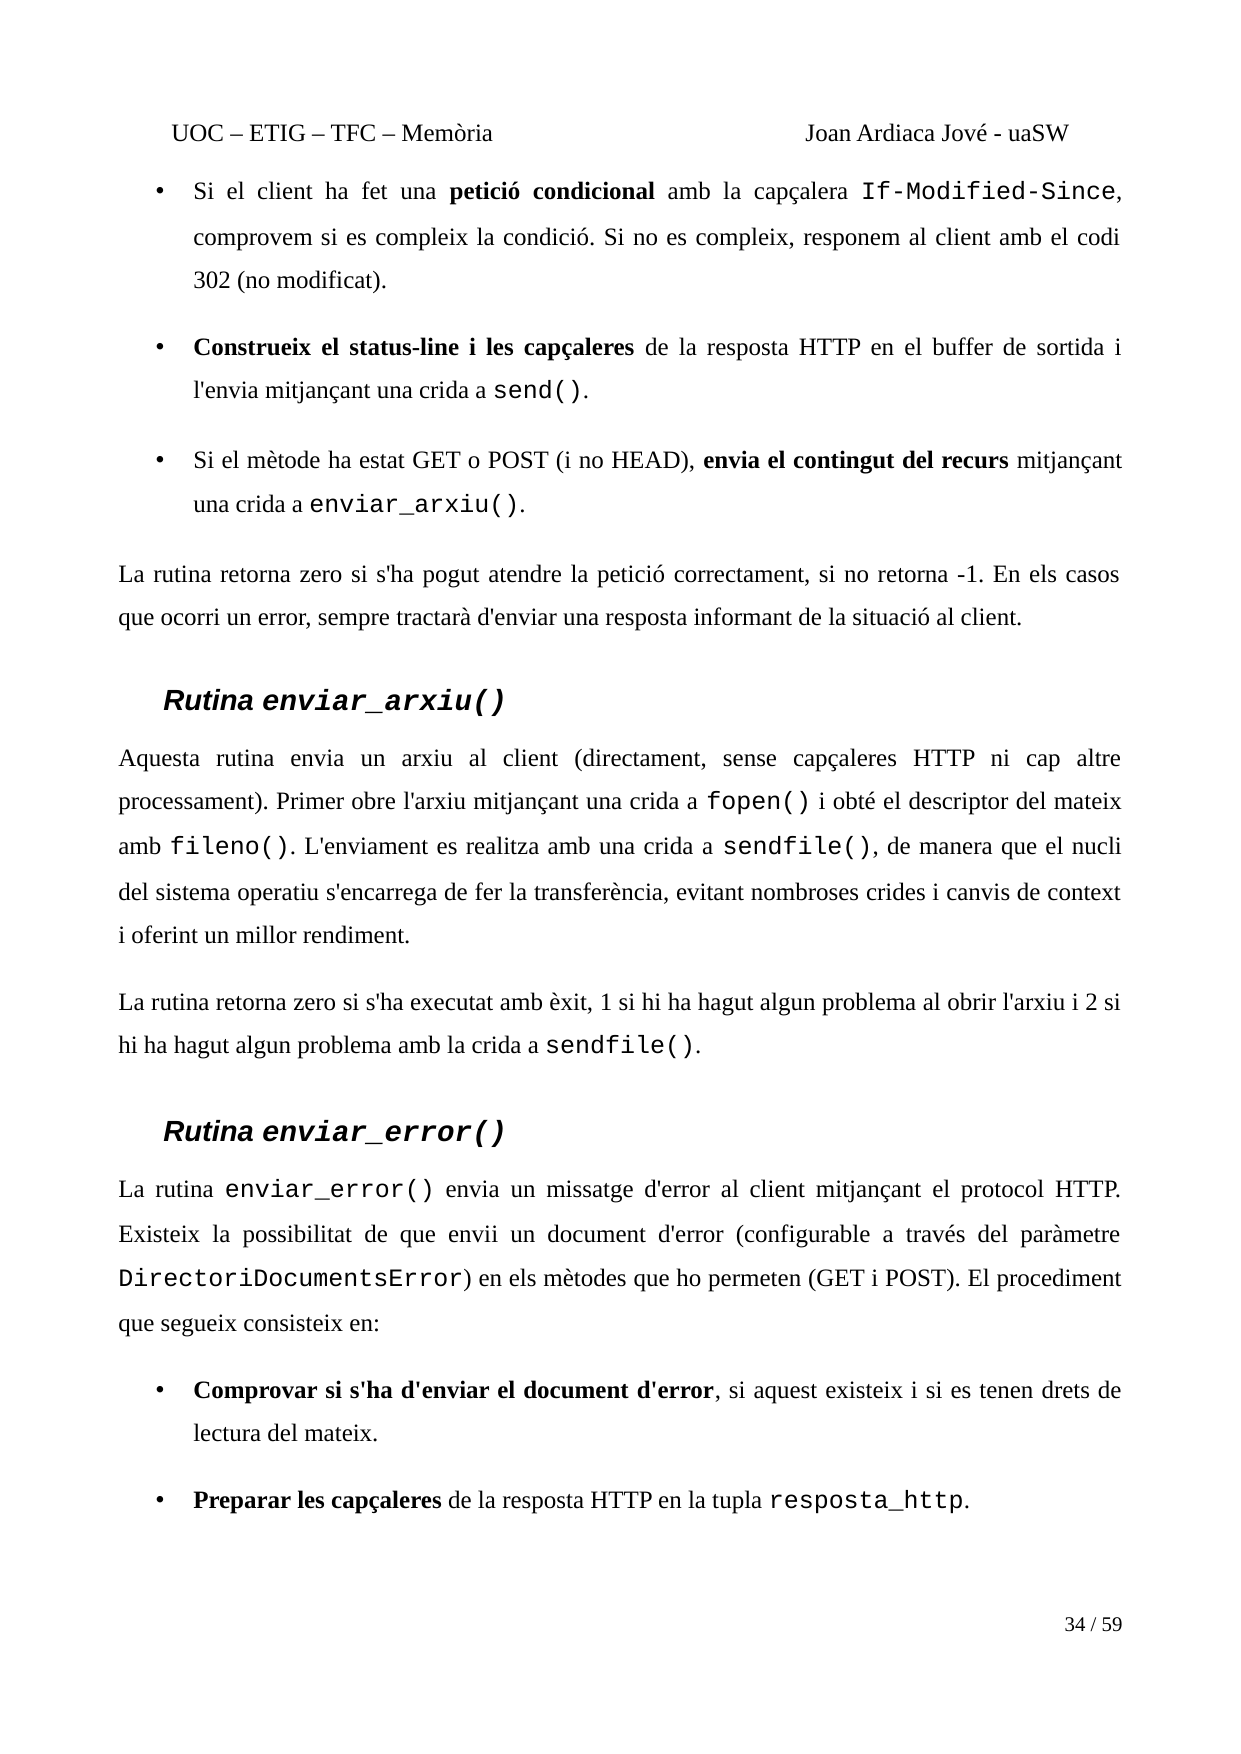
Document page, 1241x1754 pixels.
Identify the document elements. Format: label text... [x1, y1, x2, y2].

subtitle Rutina enviar_error() [163, 1114, 1122, 1150]
text Aquesta rutina envia un arxiu al client (directament, sense capçaleres HTTP ni cap altre processament). Primer obre l'arxiu mitjançant una crida a fopen() i obté el descriptor del mateix amb fileno(). L'enviament es realitza amb una crida a sendfile(), de manera que el nucli del sistema operatiu s'encarrega de fer la transferència, evitant nombroses crides i canvis de context i oferint un millor rendiment. [118, 743, 1122, 948]
list Si el mètode ha estat GET o POST (i no HEAD), envia el contingut del recurs mitjançant una crida a enviar_arxiu(). [156, 446, 1122, 519]
text La rutina retorna zero si s'ha pogut atendre la petició correctament, si no retorna -1. En els casos que ocorri un error, sempre tractarà d'enviar una resposta informant de la situació al client. [118, 559, 1122, 631]
text La rutina retorna zero si s'ha executat amb èxit, 1 si hi ha hagut algun problema al obrir l'arxiu i 2 si hi ha hagut algun problema amb la crida a sendfile(). [118, 987, 1122, 1061]
list Comprovar si s'ha d'enviar el document d'error, si aquest existeix i si es tenen drets de lectura del mateix. [156, 1375, 1122, 1447]
list Si el client ha fet una petició condicional amb la capçalera If-Modified-Since, comprovem si es compleix la condició. Si no es compleix, responem al client amb el codi 302 (no modificat). [156, 176, 1122, 293]
text La rutina enviar_error() envia un missatge d'error al client mitjançant el protocol HTTP. Existeix la possibilitat de que envii un document d'error (configurable a través del paràmetre DirectoriDocumentsError) en els mètodes que ho permeten (GET i POST). El procediment que segueix consisteix en: [118, 1174, 1122, 1337]
subtitle Rutina enviar_arxiu() [163, 683, 1122, 719]
list Construeix el status-line i les capçaleres de la resposta HTTP en el buffer de sortida i l'envia mitjançant una crida a send(). [156, 332, 1122, 406]
list Preparar les capçaleres de la resposta HTTP en la tupla resposta_http. [156, 1486, 1122, 1516]
